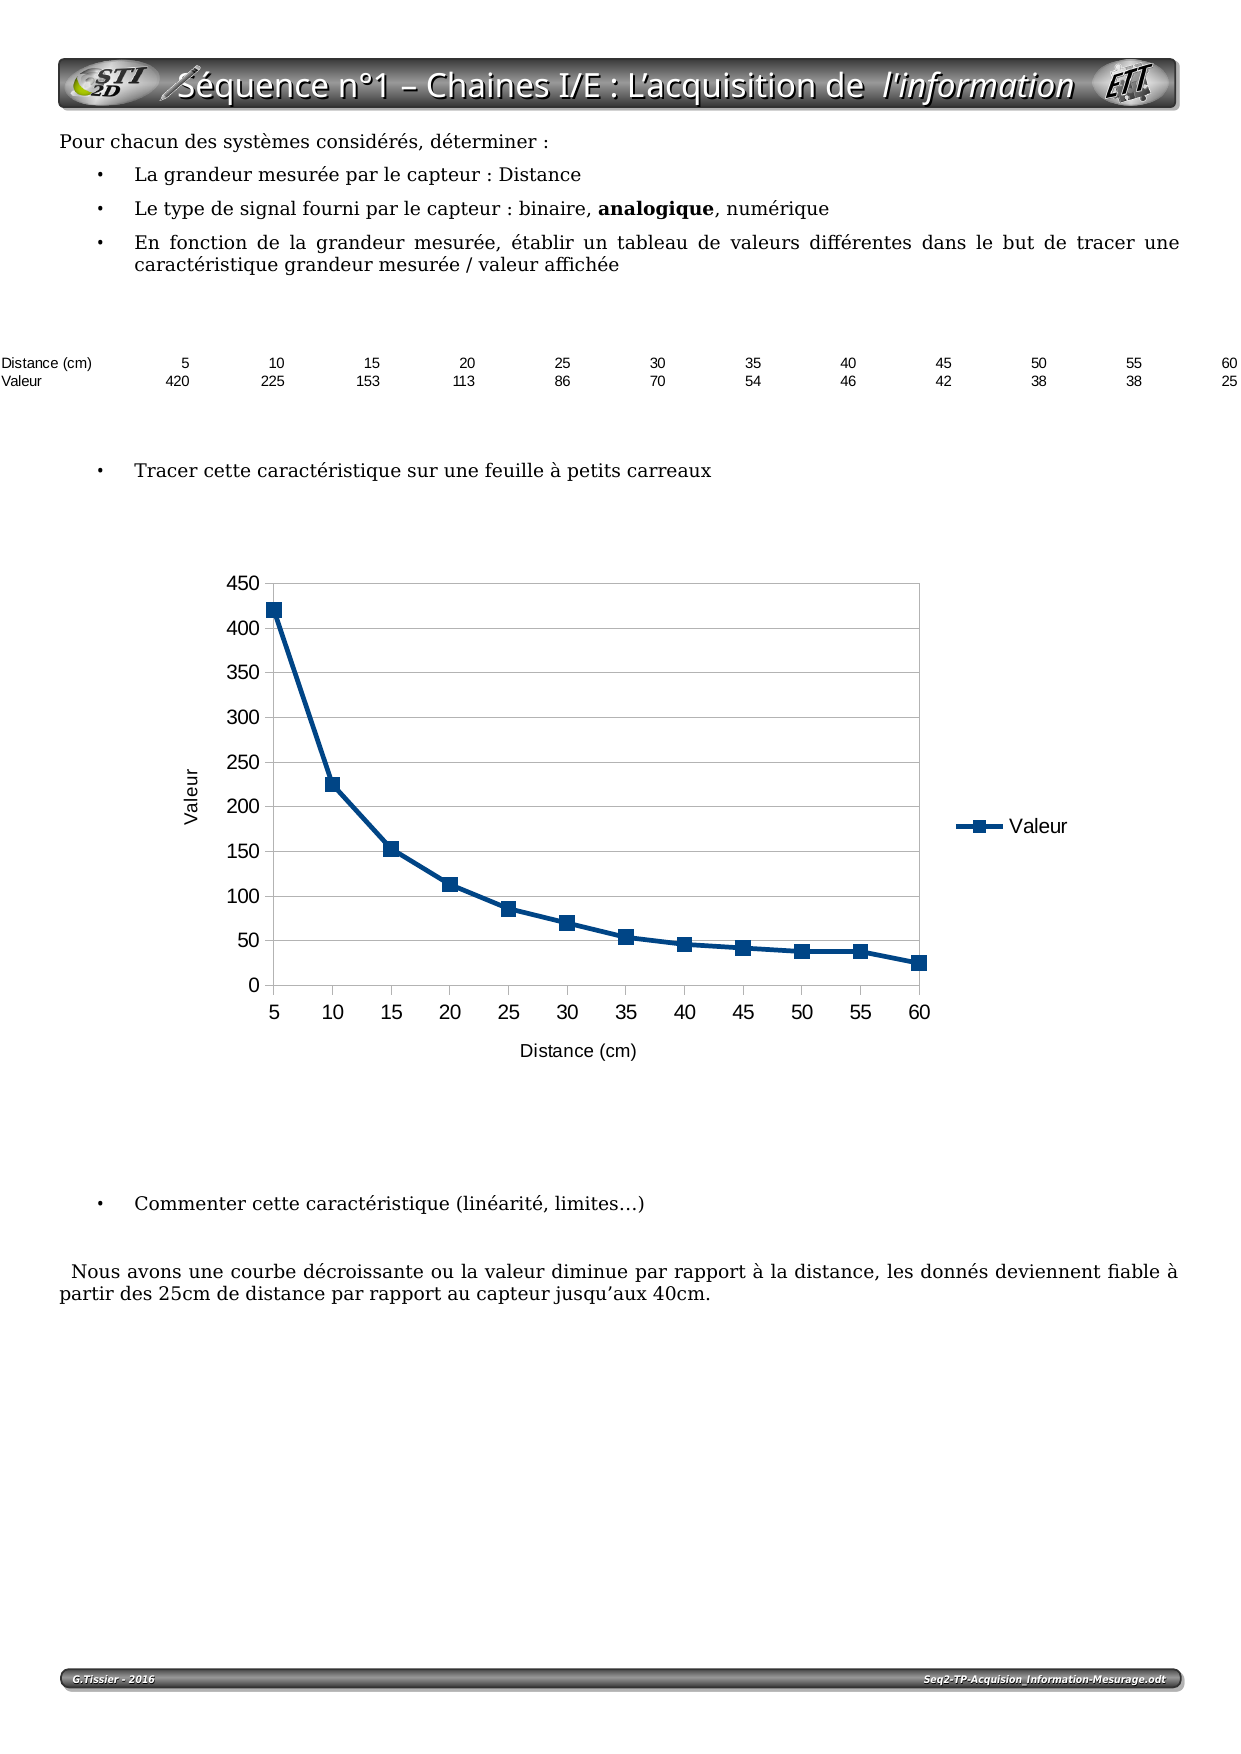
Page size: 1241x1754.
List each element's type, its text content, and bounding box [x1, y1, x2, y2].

picture [1092, 59, 1169, 106]
list La grandeur mesurée par le capteur : Distance [97, 164, 1181, 186]
list Commenter cette caractéristique (linéarité, limites…) [97, 1193, 1181, 1215]
list En fonction de la grandeur mesurée, établir un tableau de valeurs différentes dans le but de tracer une caractéristique grandeur mesurée / valeur affichée [97, 232, 1181, 276]
picture [64, 59, 201, 106]
list Le type de signal fourni par le capteur : binaire, analogique, numérique [97, 198, 1181, 220]
text Nous avons une courbe décroissante ou la valeur diminue par rapport à la distance, les donnés deviennent fiable à partir des 25cm de distance par rapport au capteur jusqu’aux 40cm. [59, 1261, 1181, 1304]
text Pour chacun des systèmes considérés, déterminer : [59, 131, 1181, 152]
list Tracer cette caractéristique sur une feuille à petits carreaux [97, 460, 1181, 482]
